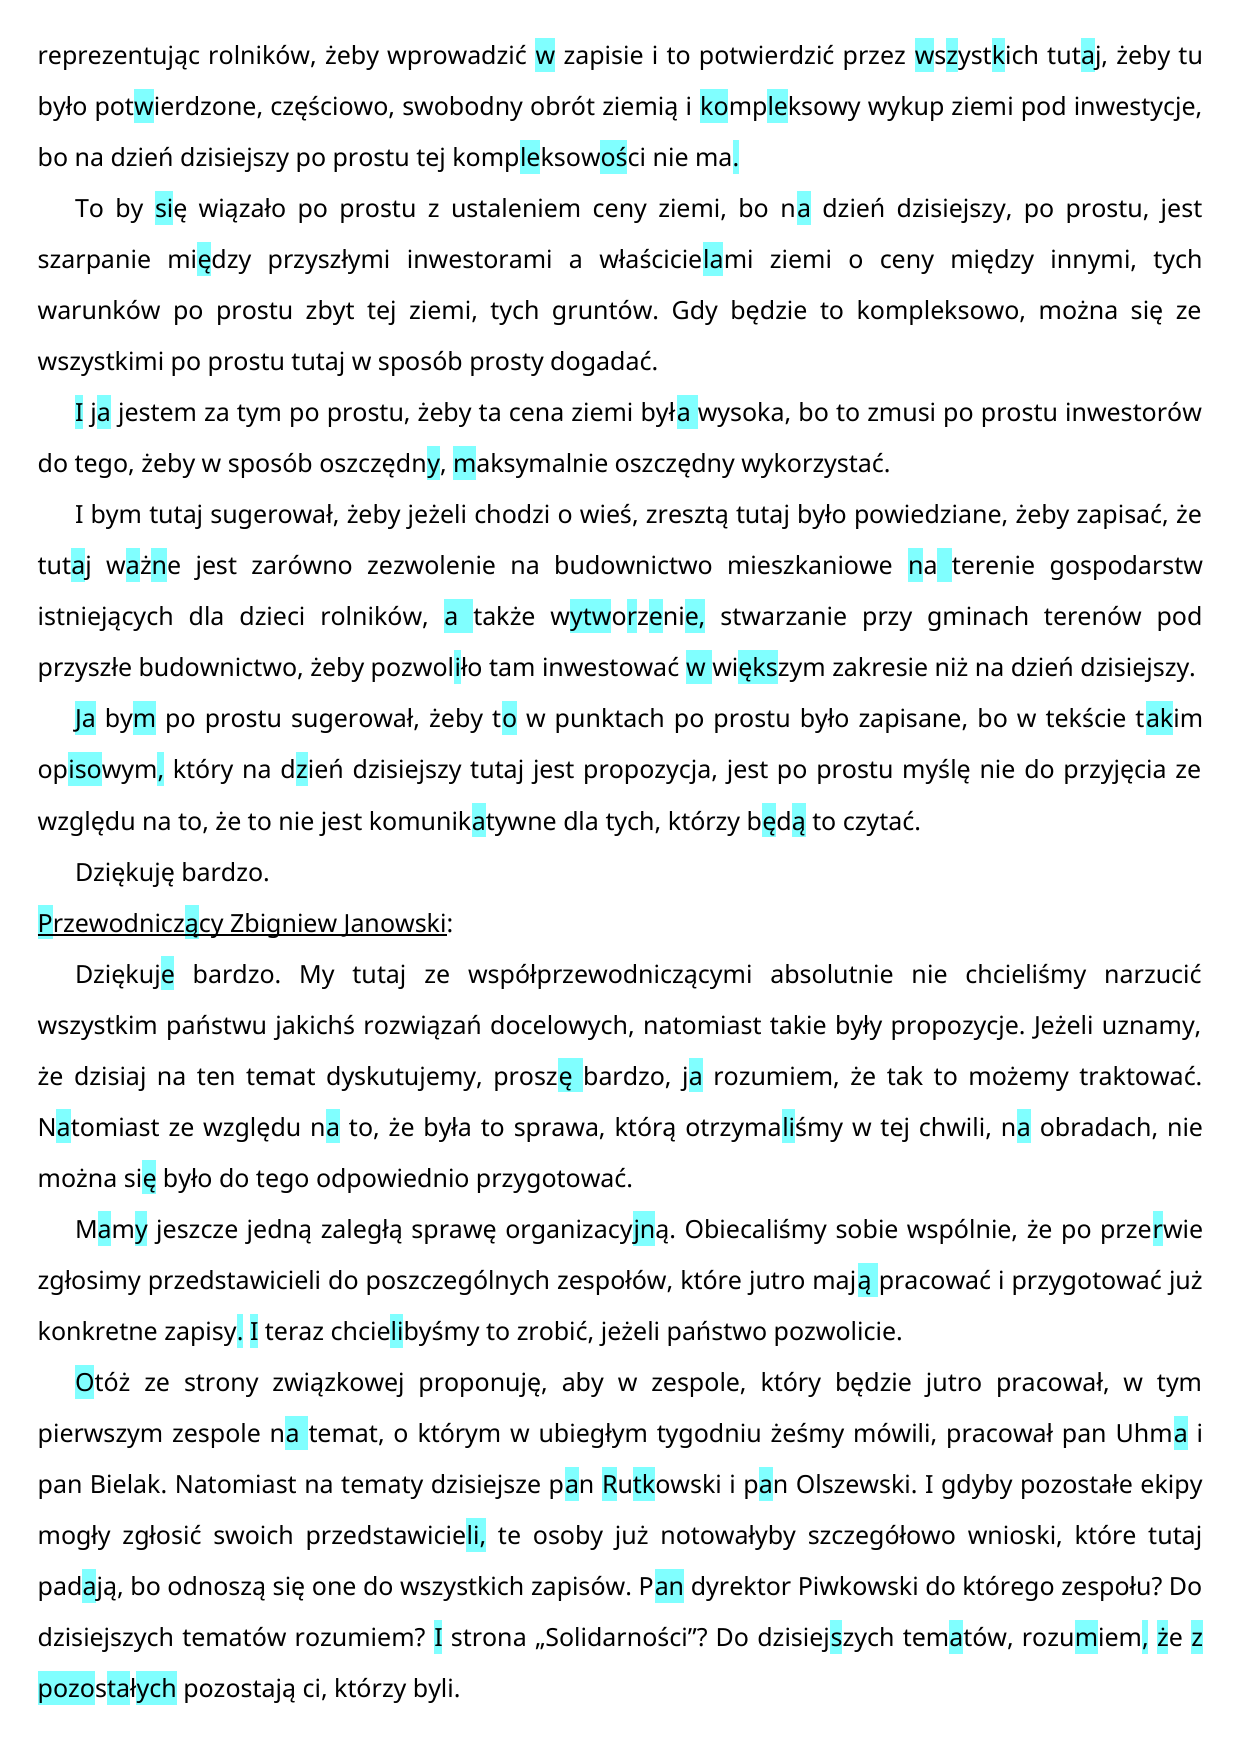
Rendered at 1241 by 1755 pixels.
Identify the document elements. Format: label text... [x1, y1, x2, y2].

text reprezentując rolników, żeby wprowadzić w zapisie i to potwierdzić przez wszystkich tutaj, żeby tu było potwierdzone, częściowo, swobodny obrót ziemią i kompleksowy wykup ziemi pod inwestycje, bo na dzień dzisiejszy po prostu tej kompleksowości nie ma. [37, 37, 1203, 174]
text Mamy jeszcze jedną zaległą sprawę organizacyjną. Obiecaliśmy sobie wspólnie, że po przerwie zgłosimy przedstawicieli do poszczególnych zespołów, które jutro mają pracować i przygotować już konkretne zapisy. I teraz chcielibyśmy to zrobić, jeżeli państwo pozwolicie. [37, 1211, 1203, 1348]
text I bym tutaj sugerował, żeby jeżeli chodzi o wieś, zresztą tutaj było powiedziane, żeby zapisać, że tutaj ważne jest zarówno zezwolenie na budownictwo mieszkaniowe na terenie gospodarstw istniejących dla dzieci rolników, a także wytworzenie, stwarzanie przy gminach terenów pod przyszłe budownictwo, żeby pozwoliło tam inwestować w większym zakresie niż na dzień dzisiejszy. [37, 497, 1203, 684]
text I ja jestem za tym po prostu, żeby ta cena ziemi była wysoka, bo to zmusi po prostu inwestorów do tego, żeby w sposób oszczędny, maksymalnie oszczędny wykorzystać. [37, 395, 1203, 480]
text Przewodniczący Zbigniew Janowski: [37, 905, 1203, 939]
text Otóż ze strony związkowej proponuję, aby w zespole, który będzie jutro pracował, w tym pierwszym zespole na temat, o którym w ubiegłym tygodniu żeśmy mówili, pracował pan Uhma i pan Bielak. Natomiast na tematy dzisiejsze pan Rutkowski i pan Olszewski. I gdyby pozostałe ekipy mogły zgłosić swoich przedstawicieli, te osoby już notowałyby szczegółowo wnioski, które tutaj padają, bo odnoszą się one do wszystkich zapisów. Pan dyrektor Piwkowski do którego zespołu? Do dzisiejszych tematów rozumiem? I strona „Solidarności”? Do dzisiejszych tematów, rozumiem, że z pozostałych pozostają ci, którzy byli. [37, 1364, 1203, 1705]
text To by się wiązało po prostu z ustaleniem ceny ziemi, bo na dzień dzisiejszy, po prostu, jest szarpanie między przyszłymi inwestorami a właścicielami ziemi o ceny między innymi, tych warunków po prostu zbyt tej ziemi, tych gruntów. Gdy będzie to kompleksowo, można się ze wszystkimi po prostu tutaj w sposób prosty dogadać. [37, 191, 1203, 378]
text Ja bym po prostu sugerował, żeby to w punktach po prostu było zapisane, bo w tekście takim opisowym, który na dzień dzisiejszy tutaj jest propozycja, jest po prostu myślę nie do przyjęcia ze względu na to, że to nie jest komunikatywne dla tych, którzy będą to czytać. [37, 701, 1203, 837]
text Dziękuje bardzo. My tutaj ze współprzewodniczącymi absolutnie nie chcieliśmy narzucić wszystkim państwu jakichś rozwiązań docelowych, natomiast takie były propozycje. Jeżeli uznamy, że dzisiaj na ten temat dyskutujemy, proszę bardzo, ja rozumiem, że tak to możemy traktować. Natomiast ze względu na to, że była to sprawa, którą otrzymaliśmy w tej chwili, na obradach, nie można się było do tego odpowiednio przygotować. [37, 956, 1203, 1194]
text Dziękuję bardzo. [37, 854, 1203, 888]
